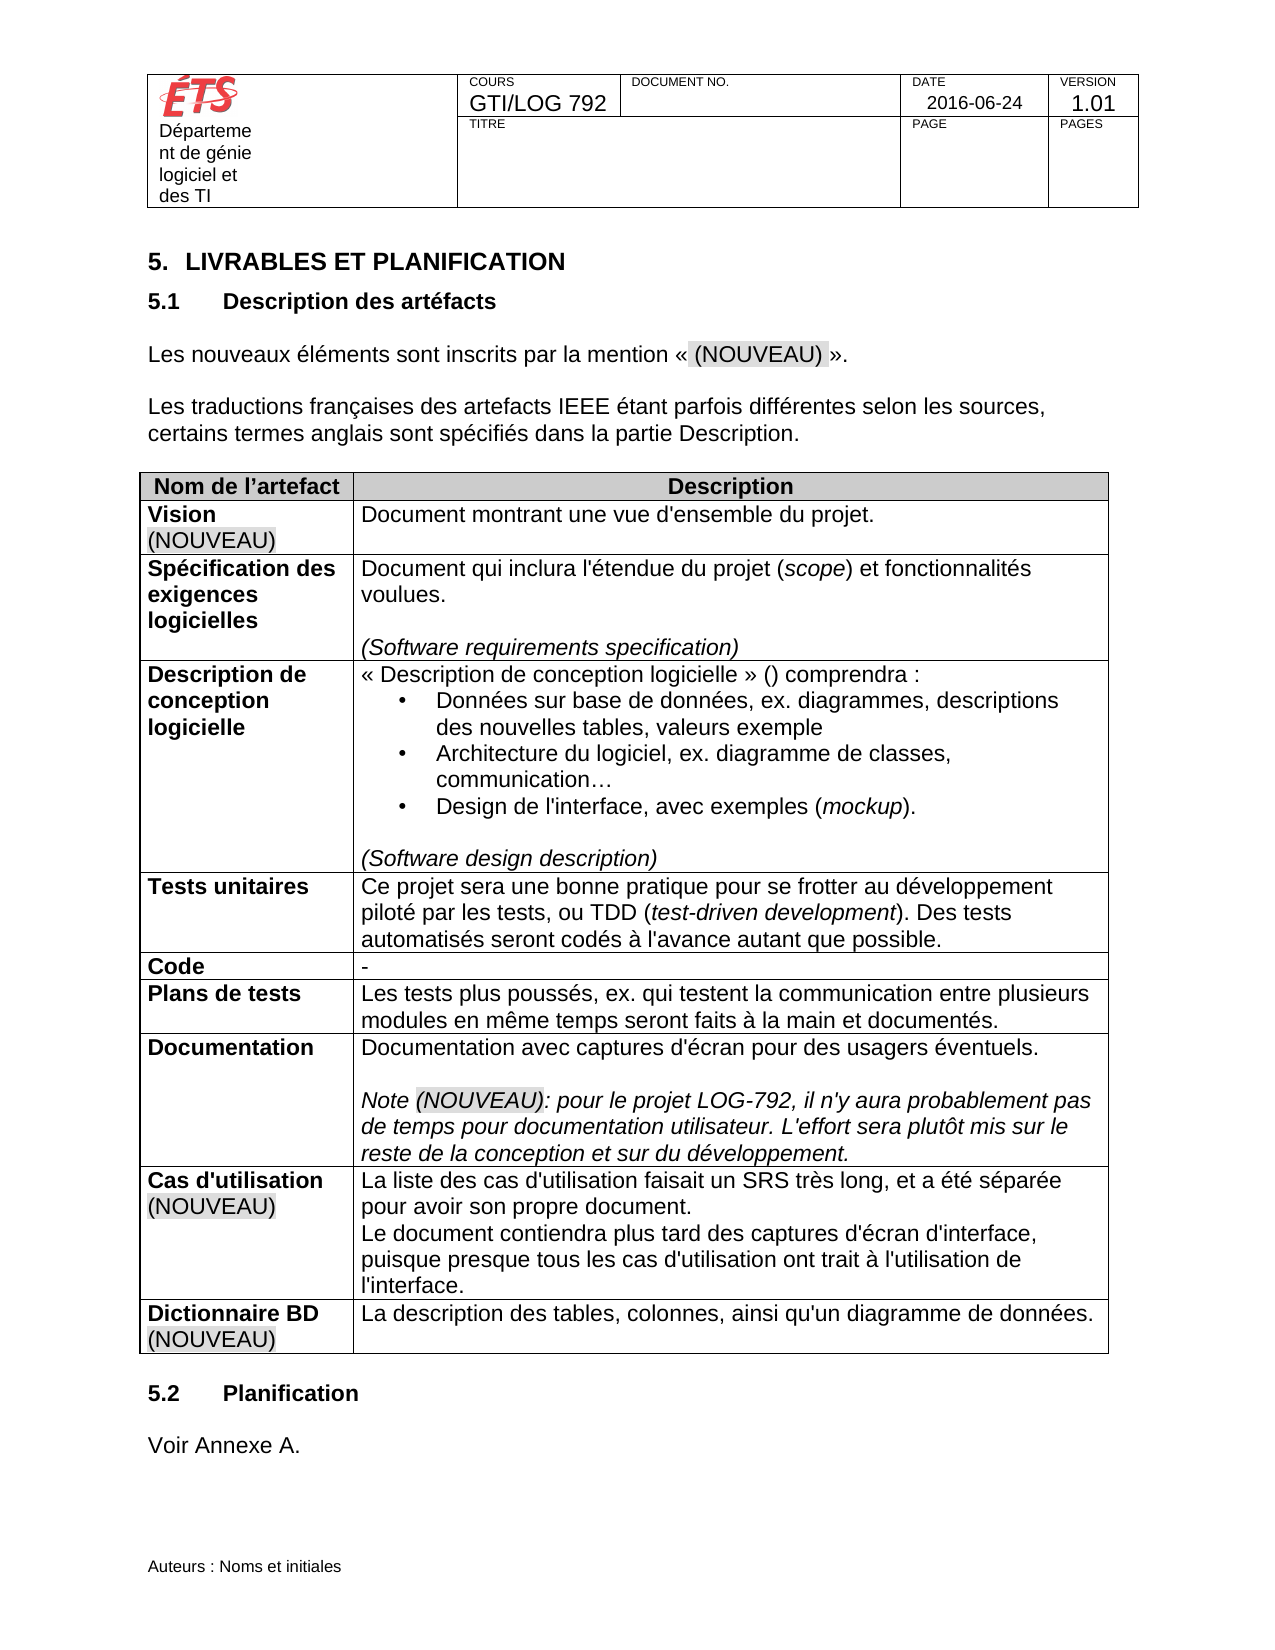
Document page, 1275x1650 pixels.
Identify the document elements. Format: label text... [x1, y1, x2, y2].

table_cell La description des tables, colonnes, ainsi qu'un diagramme de données. [354, 1300, 1108, 1352]
table_cell Documentation avec captures d'écran pour des usagers éventuels. Note (NOUVEAU): pour le projet LOG-792, il n'y aura probablement pas de temps pour documentation utilisateur. L'effort sera plutôt mis sur le reste de la conception et sur du développement. [354, 1034, 1108, 1166]
table_cell Ce projet sera une bonne pratique pour se frotter au développement piloté par les tests, ou TDD (test-driven development). Des tests automatisés seront codés à l'avance autant que possible. [354, 873, 1108, 952]
table_cell Les tests plus poussés, ex. qui testent la communication entre plusieurs modules en même temps seront faits à la main et documentés. [354, 980, 1108, 1033]
subtitle Livrables et planification [148, 247, 1127, 275]
picture [159, 75, 238, 117]
table_cell La liste des cas d'utilisation faisait un SRS très long, et a été séparée pour avoir son propre document. Le document contiendra plus tard des captures d'écran d'interface, puisque presque tous les cas d'utilisation ont trait à l'utilisation de l'interface. [354, 1167, 1108, 1299]
text Voir Annexe A. [148, 1432, 1127, 1459]
table_cell Cas d'utilisation (NOUVEAU) [141, 1167, 353, 1299]
table_cell Code [141, 953, 353, 979]
table_cell Dictionnaire BD (NOUVEAU) [141, 1300, 353, 1352]
table_cell Document qui inclura l'étendue du projet (scope) et fonctionnalités voulues. (Software requirements specification) [354, 555, 1108, 660]
subtitle Description des artéfacts [148, 288, 1127, 314]
text Les nouveaux éléments sont inscrits par la mention « (NOUVEAU) ». [148, 341, 1127, 367]
text Les traductions françaises des artefacts IEEE étant parfois différentes selon les sources, certains termes anglais sont spécifiés dans la partie Description. [148, 393, 1127, 446]
table_cell Spécification des exigences logicielles [141, 555, 353, 660]
table_cell Tests unitaires [141, 873, 353, 952]
table_cell Vision (NOUVEAU) [141, 501, 353, 553]
table_cell Document montrant une vue d'ensemble du projet. [354, 501, 1108, 553]
table_cell Documentation [141, 1034, 353, 1166]
table_header Description [354, 473, 1108, 500]
subtitle Planification [148, 1380, 1127, 1406]
table_cell Description de conception logicielle [141, 661, 353, 872]
table_cell Plans de tests [141, 980, 353, 1033]
table_header Nom de l’artefact [141, 473, 353, 500]
table_cell « Description de conception logicielle » () comprendra : Données sur base de données, ex. diagrammes, descriptions des nouvelles tables, valeurs exemple Architecture du logiciel, ex. diagramme de classes, communication… Design de l'interface, avec exemples (mockup). (Software design description) [354, 661, 1108, 872]
table_cell - [354, 953, 1108, 979]
